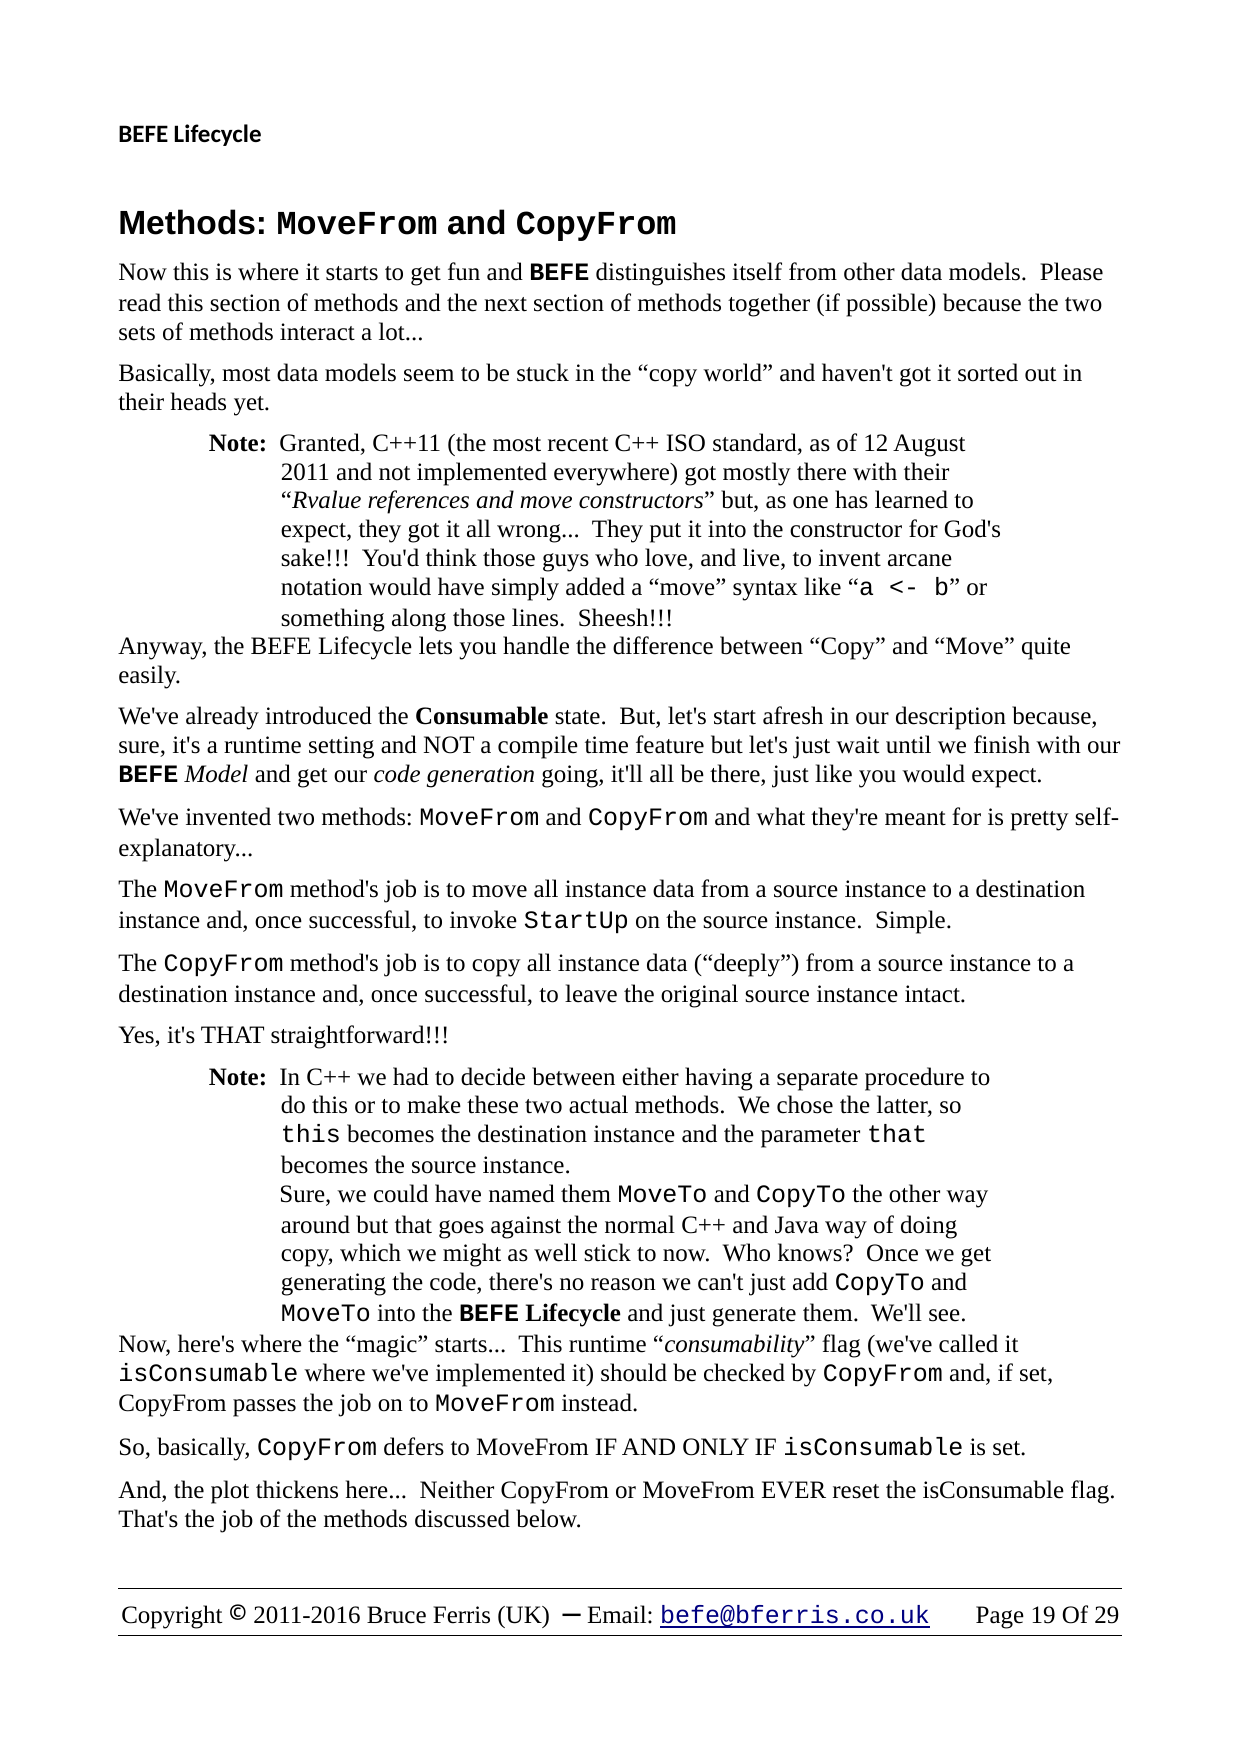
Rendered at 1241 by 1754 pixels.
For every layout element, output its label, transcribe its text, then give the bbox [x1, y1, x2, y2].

text Note: Granted, C++11 (the most recent C++ ISO standard, as of 12 August 2011 and not implemented everywhere) got mostly there with their “Rvalue references and move constructors” but, as one has learned to expect, they got it all wrong... They put it into the constructor for God's sake!!! You'd think those guys who love, and live, to invent arcane notation would have simply added a “move” syntax like “a <- b” or something along those lines. Sheesh!!! [209, 428, 1002, 631]
text So, basically, CopyFrom defers to MoveFrom IF AND ONLY IF isConsumable is set. [118, 1432, 1122, 1463]
text The CopyFrom method's job is to copy all instance data (“deeply”) from a source instance to a destination instance and, once successful, to leave the original source instance intact. [118, 948, 1122, 1008]
text Yes, it's THAT straightforward!!! [118, 1021, 1122, 1049]
text Now, here's where the “magic” starts... This runtime “consumability” flag (we've called it isConsumable where we've implemented it) should be checked by CopyFrom and, if set, CopyFrom passes the job on to MoveFrom instead. [118, 1329, 1122, 1419]
text We've invented two methods: MoveFrom and CopyFrom and what they're meant for is pretty self-explanatory... [118, 802, 1122, 862]
text The MoveFrom method's job is to move all instance data from a source instance to a destination instance and, once successful, to invoke StartUp on the source instance. Simple. [118, 874, 1122, 936]
text Anyway, the BEFE Lifecycle lets you handle the difference between “Copy” and “Move” quite easily. [118, 631, 1122, 689]
subtitle Methods: MoveFrom and CopyFrom [118, 203, 1122, 245]
text Sure, we could have named them MoveTo and CopyTo the other way around but that goes against the normal C++ and Java way of doing copy, which we might as well stick to now. Who knows? Once we get generating the code, there's no reason we can't just add CopyTo and MoveTo into the BEFE Lifecycle and just generate them. We'll see. [209, 1179, 1002, 1329]
text And, the plot thickens here... Neither CopyFrom or MoveFrom EVER reset the isConsumable flag. That's the job of the methods discussed below. [118, 1475, 1122, 1533]
text Basically, most data models seem to be stuck in the “copy world” and haven't got it sorted out in their heads yet. [118, 358, 1122, 416]
text We've already introduced the Consumable state. But, let's start afresh in our description because, sure, it's a runtime setting and NOT a compile time feature but let's just wait until we finish with our BEFE Model and get our code generation going, it'll all be there, just like you would expect. [118, 701, 1122, 790]
text Now this is where it starts to get fun and BEFE distinguishes itself from other data models. Please read this section of methods and the next section of methods together (if possible) because the two sets of methods interact a lot... [118, 257, 1122, 346]
text Note: In C++ we had to decide between either having a separate procedure to do this or to make these two actual methods. We chose the latter, so this becomes the destination instance and the parameter that becomes the source instance. [209, 1062, 1002, 1179]
